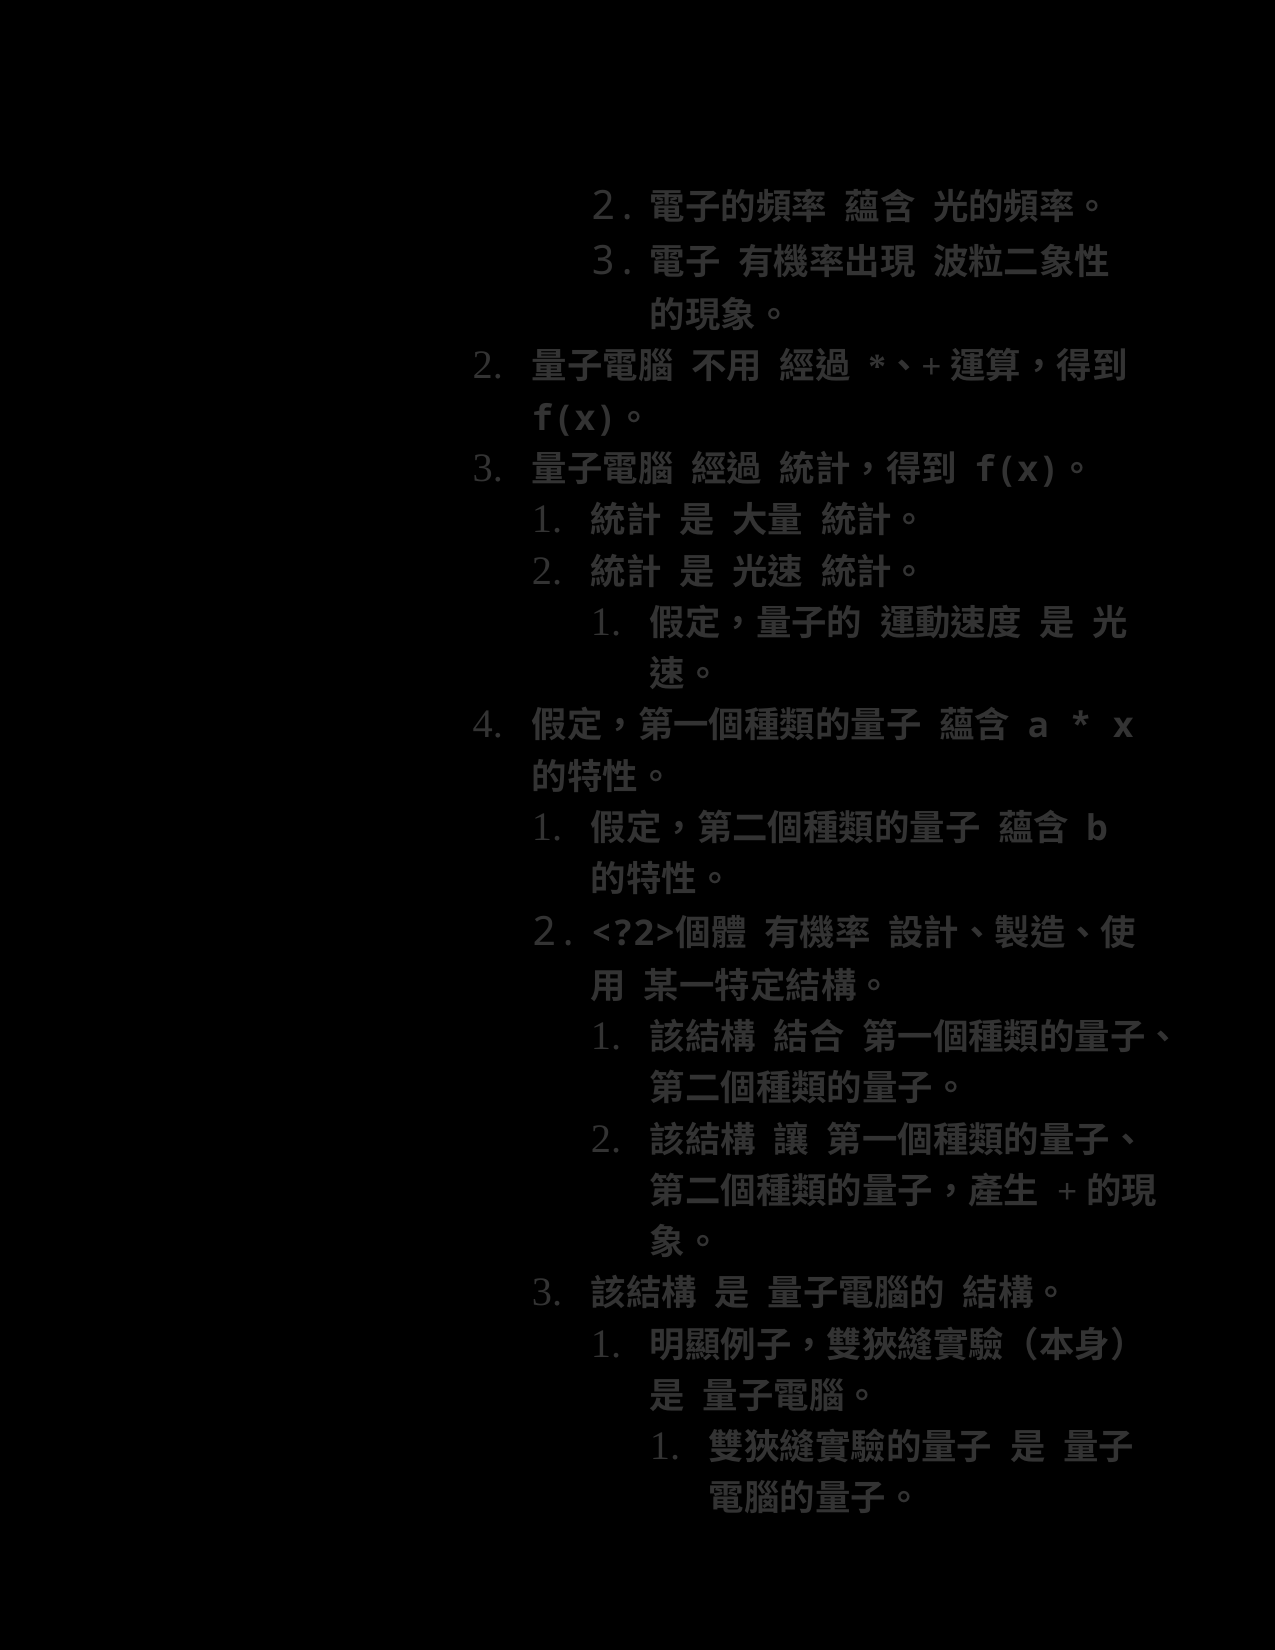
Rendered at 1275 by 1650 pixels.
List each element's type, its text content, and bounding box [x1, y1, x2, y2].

list 明顯例子，雙狹縫實驗（本身）是 量子電腦。 [591, 1316, 1157, 1418]
list 雙狹縫實驗的量子 是 量子電腦的量子。 [649, 1418, 1157, 1521]
list 統計 是 光速 統計。 [532, 543, 1157, 594]
list 電子 有機率出現 波粒二象性 的現象。 [591, 231, 1157, 338]
list 假定，第二個種類的量子 蘊含 b 的特性。 [532, 799, 1157, 902]
list 統計 是 大量 統計。 [532, 492, 1157, 543]
list 量子電腦 不用 經過 *、+ 運算，得到 f(x)。 [472, 338, 1157, 441]
list 量子電腦 經過 統計，得到 f(x)。 [472, 441, 1157, 492]
list 該結構 是 量子電腦的 結構。 [532, 1265, 1157, 1316]
list 電子的頻率 蘊含 光的頻率。 [591, 176, 1157, 231]
list 該結構 結合 第一個種類的量子、第二個種類的量子。 [591, 1008, 1157, 1111]
list 該結構 讓 第一個種類的量子、第二個種類的量子，產生 + 的現象。 [591, 1111, 1157, 1265]
list 假定，量子的 運動速度 是 光速。 [591, 594, 1157, 697]
list 假定，第一個種類的量子 蘊含 a * x 的特性。 [472, 697, 1157, 799]
list <?2>個體 有機率 設計、製造、使用 某一特定結構。 [532, 902, 1157, 1008]
